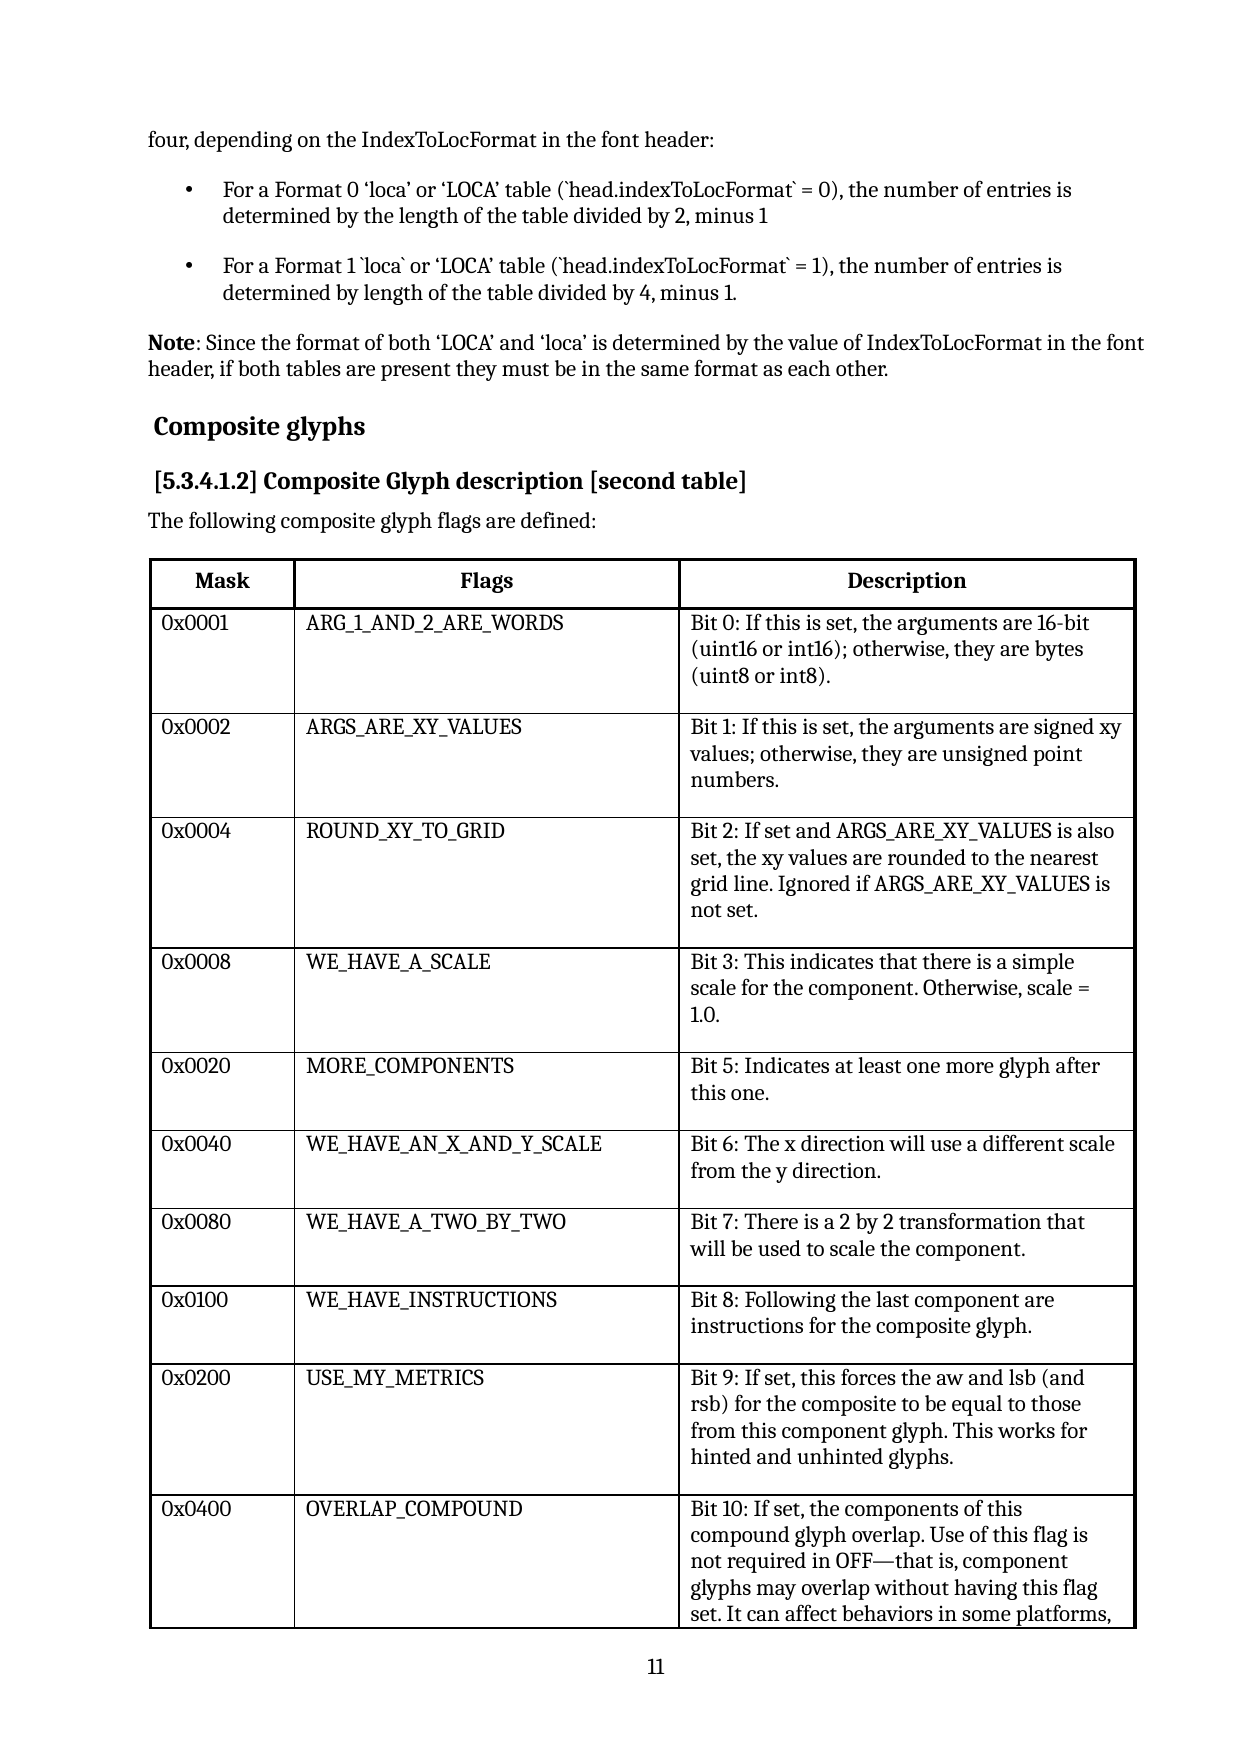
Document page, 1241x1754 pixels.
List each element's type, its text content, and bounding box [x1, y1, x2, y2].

table_cell Bit 9: If set, this forces the aw and lsb (and rsb) for the composite to be equal to those from this component glyph. This works for hinted and unhinted glyphs. [680, 1365, 1133, 1494]
text Note: Since the format of both ‘LOCA’ and ‘loca’ is determined by the value of IndexToLocFormat in the font header, if both tables are present they must be in the same format as each other. [148, 329, 1163, 382]
table_cell USE_MY_METRICS [295, 1365, 678, 1494]
table_cell Bit 2: If set and ARGS_ARE_XY_VALUES is also set, the xy values are rounded to the nearest grid line. Ignored if ARGS_ARE_XY_VALUES is not set. [680, 818, 1133, 947]
subtitle [5.3.4.1.2] Composite Glyph description [second table] [148, 467, 1163, 496]
table_cell Bit 1: If this is set, the arguments are signed xy values; otherwise, they are unsigned point numbers. [680, 714, 1133, 817]
table_cell Bit 7: There is a 2 by 2 transformation that will be used to scale the component. [680, 1209, 1133, 1285]
subtitle Composite glyphs [148, 411, 1163, 442]
table_cell 0x0200 [152, 1365, 294, 1494]
list For a Format 1 `loca` or ‘LOCA’ table (`head.indexToLocFormat` = 1), the number of entries is determined by length of the table divided by 4, minus 1. [185, 253, 1163, 306]
table_header Description [681, 561, 1133, 607]
table_cell Bit 0: If this is set, the arguments are 16-bit (uint16 or int16); otherwise, they are bytes (uint8 or int8). [680, 610, 1133, 712]
table_cell 0x0002 [152, 714, 294, 817]
table_cell ARGS_ARE_XY_VALUES [295, 714, 678, 817]
table_cell ARG_1_AND_2_ARE_WORDS [295, 610, 678, 712]
table_cell Bit 5: Indicates at least one more glyph after this one. [680, 1053, 1133, 1129]
table_cell Bit 10: If set, the components of this compound glyph overlap. Use of this flag is not required in OFF—that is, component glyphs may overlap without having this flag set. It can affect behaviors in some platforms, [680, 1496, 1133, 1627]
table_cell 0x0008 [152, 949, 294, 1052]
table_cell WE_HAVE_INSTRUCTIONS [295, 1287, 678, 1363]
table_cell MORE_COMPONENTS [295, 1053, 678, 1129]
table_cell Bit 6: The x direction will use a different scale from the y direction. [680, 1131, 1133, 1207]
table_cell WE_HAVE_AN_X_AND_Y_SCALE [295, 1131, 678, 1207]
table_cell ROUND_XY_TO_GRID [295, 818, 678, 947]
table_cell 0x0100 [152, 1287, 294, 1363]
table_cell 0x0080 [152, 1209, 294, 1285]
table_cell Bit 8: Following the last component are instructions for the composite glyph. [680, 1287, 1133, 1363]
table_cell WE_HAVE_A_SCALE [295, 949, 678, 1052]
table_header Mask [152, 561, 293, 607]
table_cell WE_HAVE_A_TWO_BY_TWO [295, 1209, 678, 1285]
table_cell 0x0020 [152, 1053, 294, 1129]
table_cell 0x0004 [152, 818, 294, 947]
list For a Format 0 ‘loca’ or ‘LOCA’ table (`head.indexToLocFormat` = 0), the number of entries is determined by the length of the table divided by 2, minus 1 [185, 177, 1163, 229]
text The following composite glyph flags are defined: [148, 508, 1163, 535]
table_cell Bit 3: This indicates that there is a simple scale for the component. Otherwise, scale = 1.0. [680, 949, 1133, 1052]
table_cell 0x0001 [152, 610, 294, 712]
table_cell 0x0400 [152, 1496, 294, 1627]
table_cell 0x0040 [152, 1131, 294, 1207]
table_cell OVERLAP_COMPOUND [295, 1496, 678, 1627]
table_header Flags [296, 561, 678, 607]
text four, depending on the IndexToLocFormat in the font header: [148, 127, 1163, 153]
